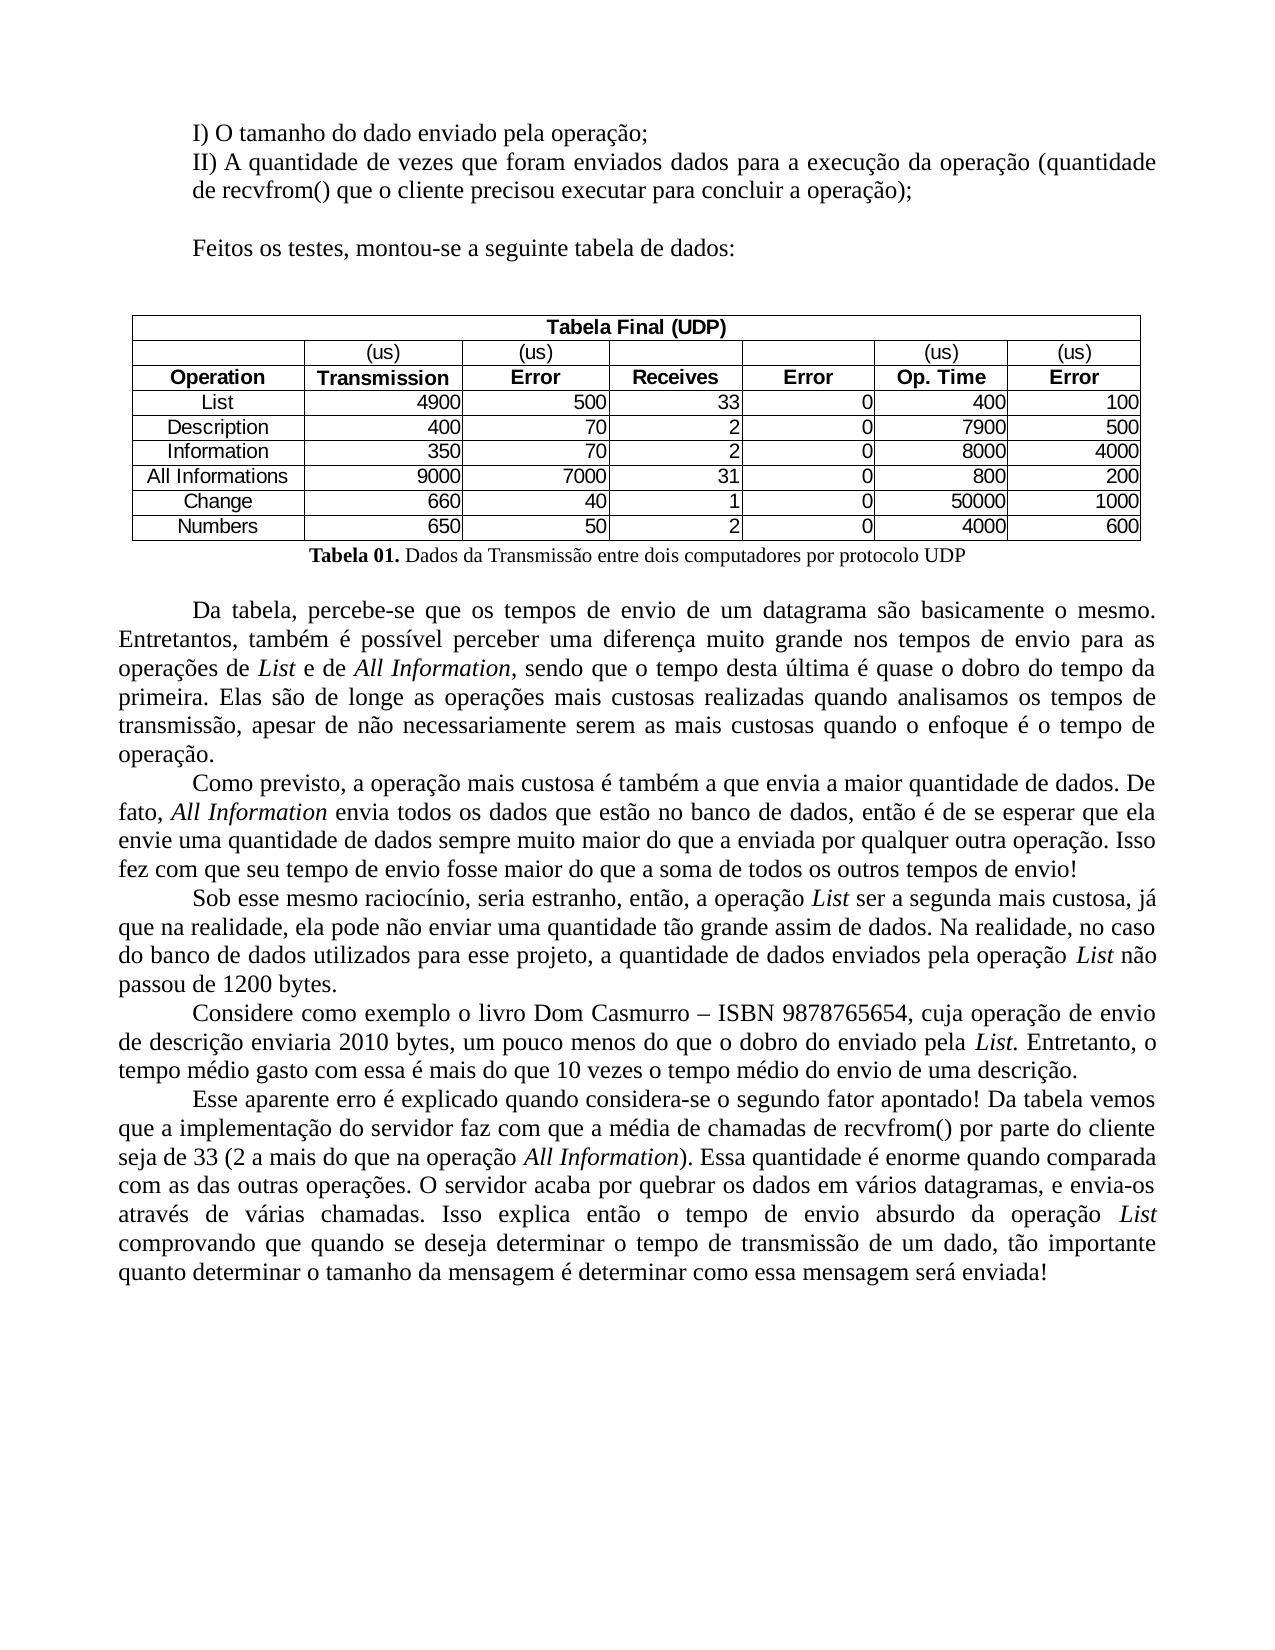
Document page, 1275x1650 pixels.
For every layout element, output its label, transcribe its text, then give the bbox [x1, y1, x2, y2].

text Da tabela, percebe-se que os tempos de envio de um datagrama são basicamente o mesmo. Entretantos, também é possível perceber uma diferença muito grande nos tempos de envio para as operações de List e de All Information, sendo que o tempo desta última é quase o dobro do tempo da primeira. Elas são de longe as operações mais custosas realizadas quando analisamos os tempos de transmissão, apesar de não necessariamente serem as mais custosas quando o enfoque é o tempo de operação. [118, 596, 1157, 768]
text Considere como exemplo o livro Dom Casmurro – ISBN 9878765654, cuja operação de envio de descrição enviaria 2010 bytes, um pouco menos do que o dobro do enviado pela List. Entretanto, o tempo médio gasto com essa é mais do que 10 vezes o tempo médio do envio de uma descrição. [118, 998, 1157, 1084]
text Sob esse mesmo raciocínio, seria estranho, então, a operação List ser a segunda mais custosa, já que na realidade, ela pode não enviar uma quantidade tão grande assim de dados. Na realidade, no caso do banco de dados utilizados para esse projeto, a quantidade de dados enviados pela operação List não passou de 1200 bytes. [118, 883, 1157, 998]
text Como previsto, a operação mais custosa é também a que envia a maior quantidade de dados. De fato, All Information envia todos os dados que estão no banco de dados, então é de se esperar que ela envie uma quantidade de dados sempre muito maior do que a enviada por qualquer outra operação. Isso fez com que seu tempo de envio fosse maior do que a soma de todos os outros tempos de envio! [118, 768, 1157, 883]
text I) O tamanho do dado enviado pela operação; [192, 118, 1157, 147]
text Feitos os testes, montou-se a seguinte tabela de dados: [118, 233, 1157, 262]
text Tabela 01. Dados da Transmissão entre dois computadores por protocolo UDP [118, 315, 1157, 567]
text II) A quantidade de vezes que foram enviados dados para a execução da operação (quantidade de recvfrom() que o cliente precisou executar para concluir a operação); [192, 147, 1157, 204]
text Esse aparente erro é explicado quando considera-se o segundo fator apontado! Da tabela vemos que a implementação do servidor faz com que a média de chamadas de recvfrom() por parte do cliente seja de 33 (2 a mais do que na operação All Information). Essa quantidade é enorme quando comparada com as das outras operações. O servidor acaba por quebrar os dados em vários datagramas, e envia-os através de várias chamadas. Isso explica então o tempo de envio absurdo da operação List comprovando que quando se deseja determinar o tempo de transmissão de um dado, tão importante quanto determinar o tamanho da mensagem é determinar como essa mensagem será enviada! [118, 1084, 1157, 1286]
